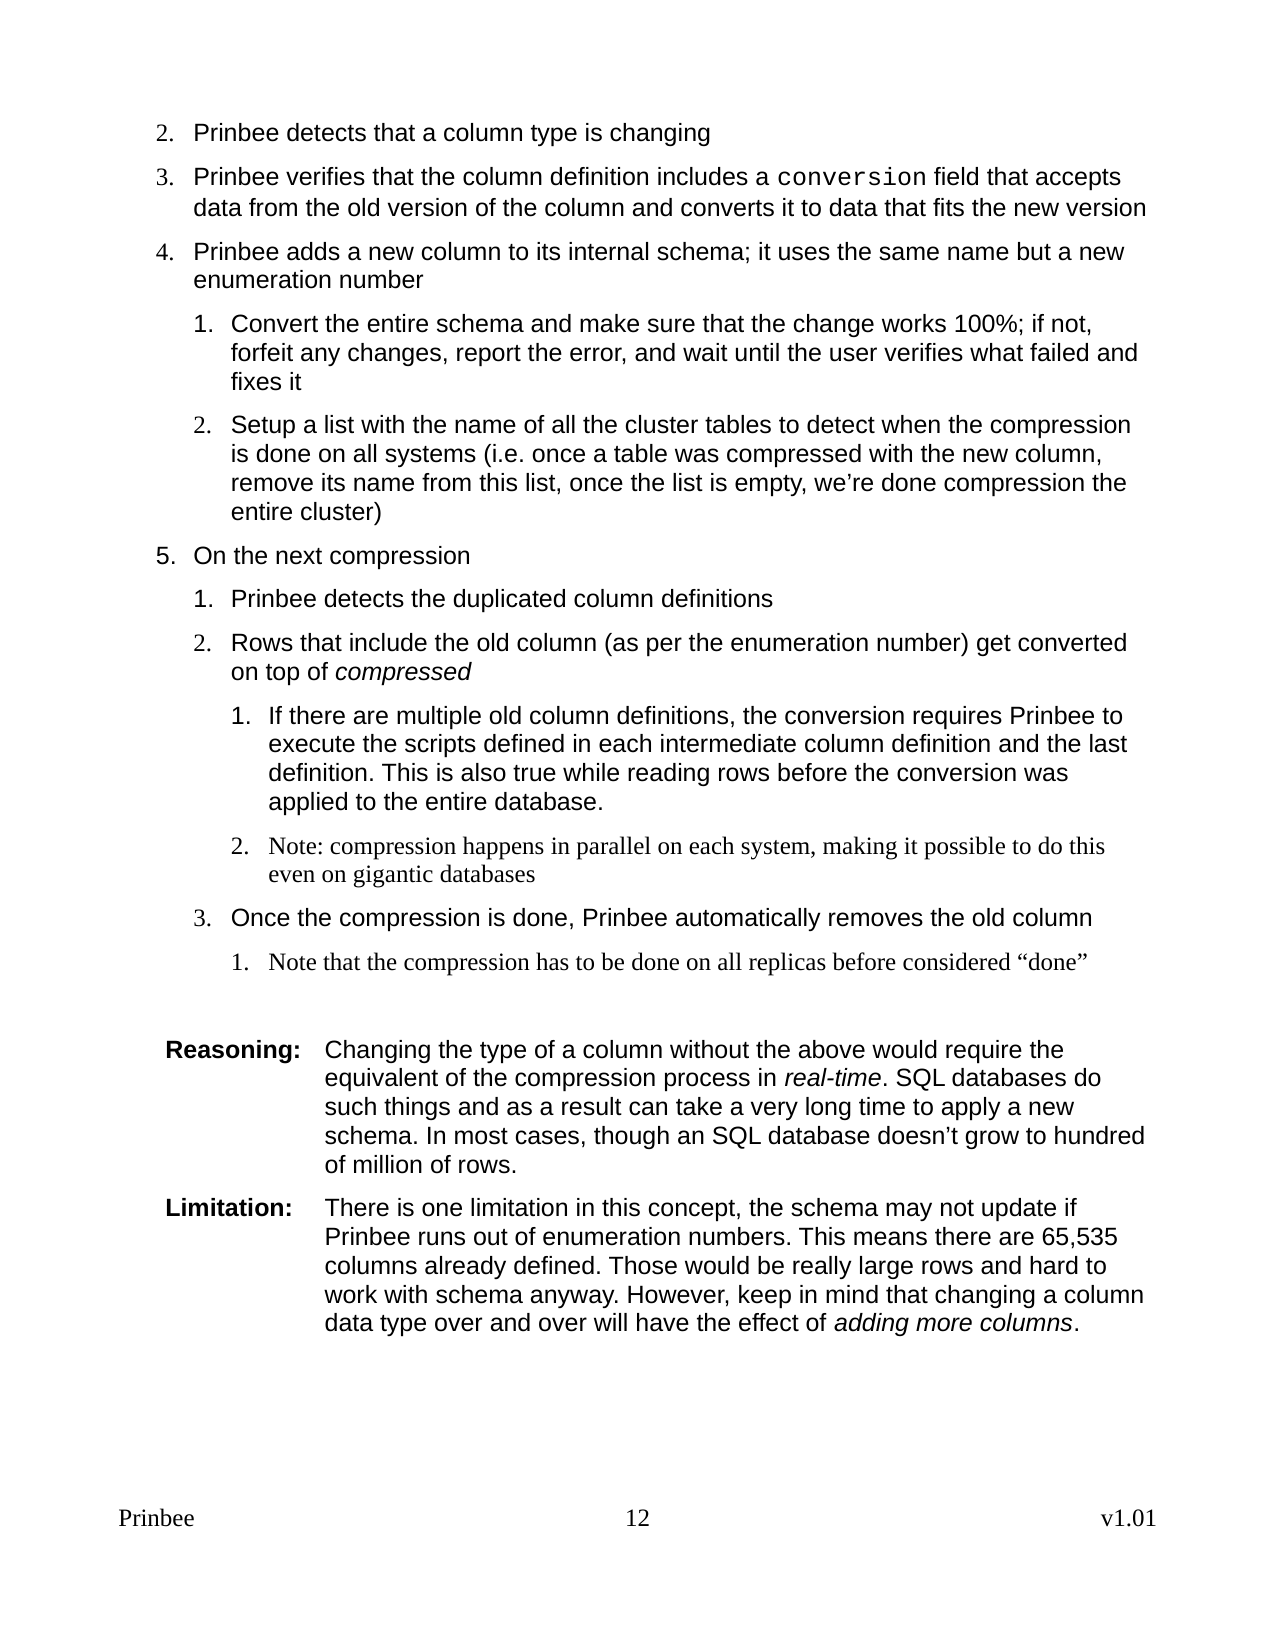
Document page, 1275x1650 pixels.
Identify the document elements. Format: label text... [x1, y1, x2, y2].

list Prinbee adds a new column to its internal schema; it uses the same name but a new enumeration number [156, 237, 1157, 294]
list Rows that include the old column (as per the enumeration number) get converted on top of compressed [193, 628, 1157, 686]
list Note: compression happens in parallel on each system, making it possible to do this even on gigantic databases [231, 831, 1157, 888]
list Setup a list with the name of all the cluster tables to detect when the compression is done on all systems (i.e. once a table was compressed with the new column, remove its name from this list, once the list is empty, we’re done compression the entire cluster) [193, 411, 1157, 526]
list Once the compression is done, Prinbee automatically removes the old column [193, 903, 1157, 932]
list Prinbee detects the duplicated column definitions [193, 584, 1157, 613]
text Reasoning: Changing the type of a column without the above would require the equivalent of the compression process in real-time. SQL databases do such things and as a result can take a very long time to apply a new schema. In most cases, though an SQL database doesn’t grow to hundred of million of rows. [165, 1034, 1157, 1178]
list Prinbee verifies that the column definition includes a conversion field that accepts data from the old version of the column and converts it to data that fits the new version [156, 162, 1157, 222]
list Convert the entire schema and make sure that the change works 100%; if not, forfeit any changes, report the error, and wait until the user verifies what failed and fixes it [193, 309, 1157, 396]
list Note that the compression has to be done on all replicas before considered “done” [231, 947, 1157, 976]
list If there are multiple old column definitions, the conversion requires Prinbee to execute the scripts defined in each intermediate column definition and the last definition. This is also true while reading rows before the conversion was applied to the entire database. [231, 701, 1157, 816]
list Prinbee detects that a column type is changing [156, 118, 1157, 147]
list On the next compression [156, 541, 1157, 569]
text Limitation: There is one limitation in this concept, the schema may not update if Prinbee runs out of enumeration numbers. This means there are 65,535 columns already defined. Those would be really large rows and hard to work with schema anyway. However, keep in mind that changing a column data type over and over will have the effect of adding more columns. [165, 1193, 1157, 1337]
